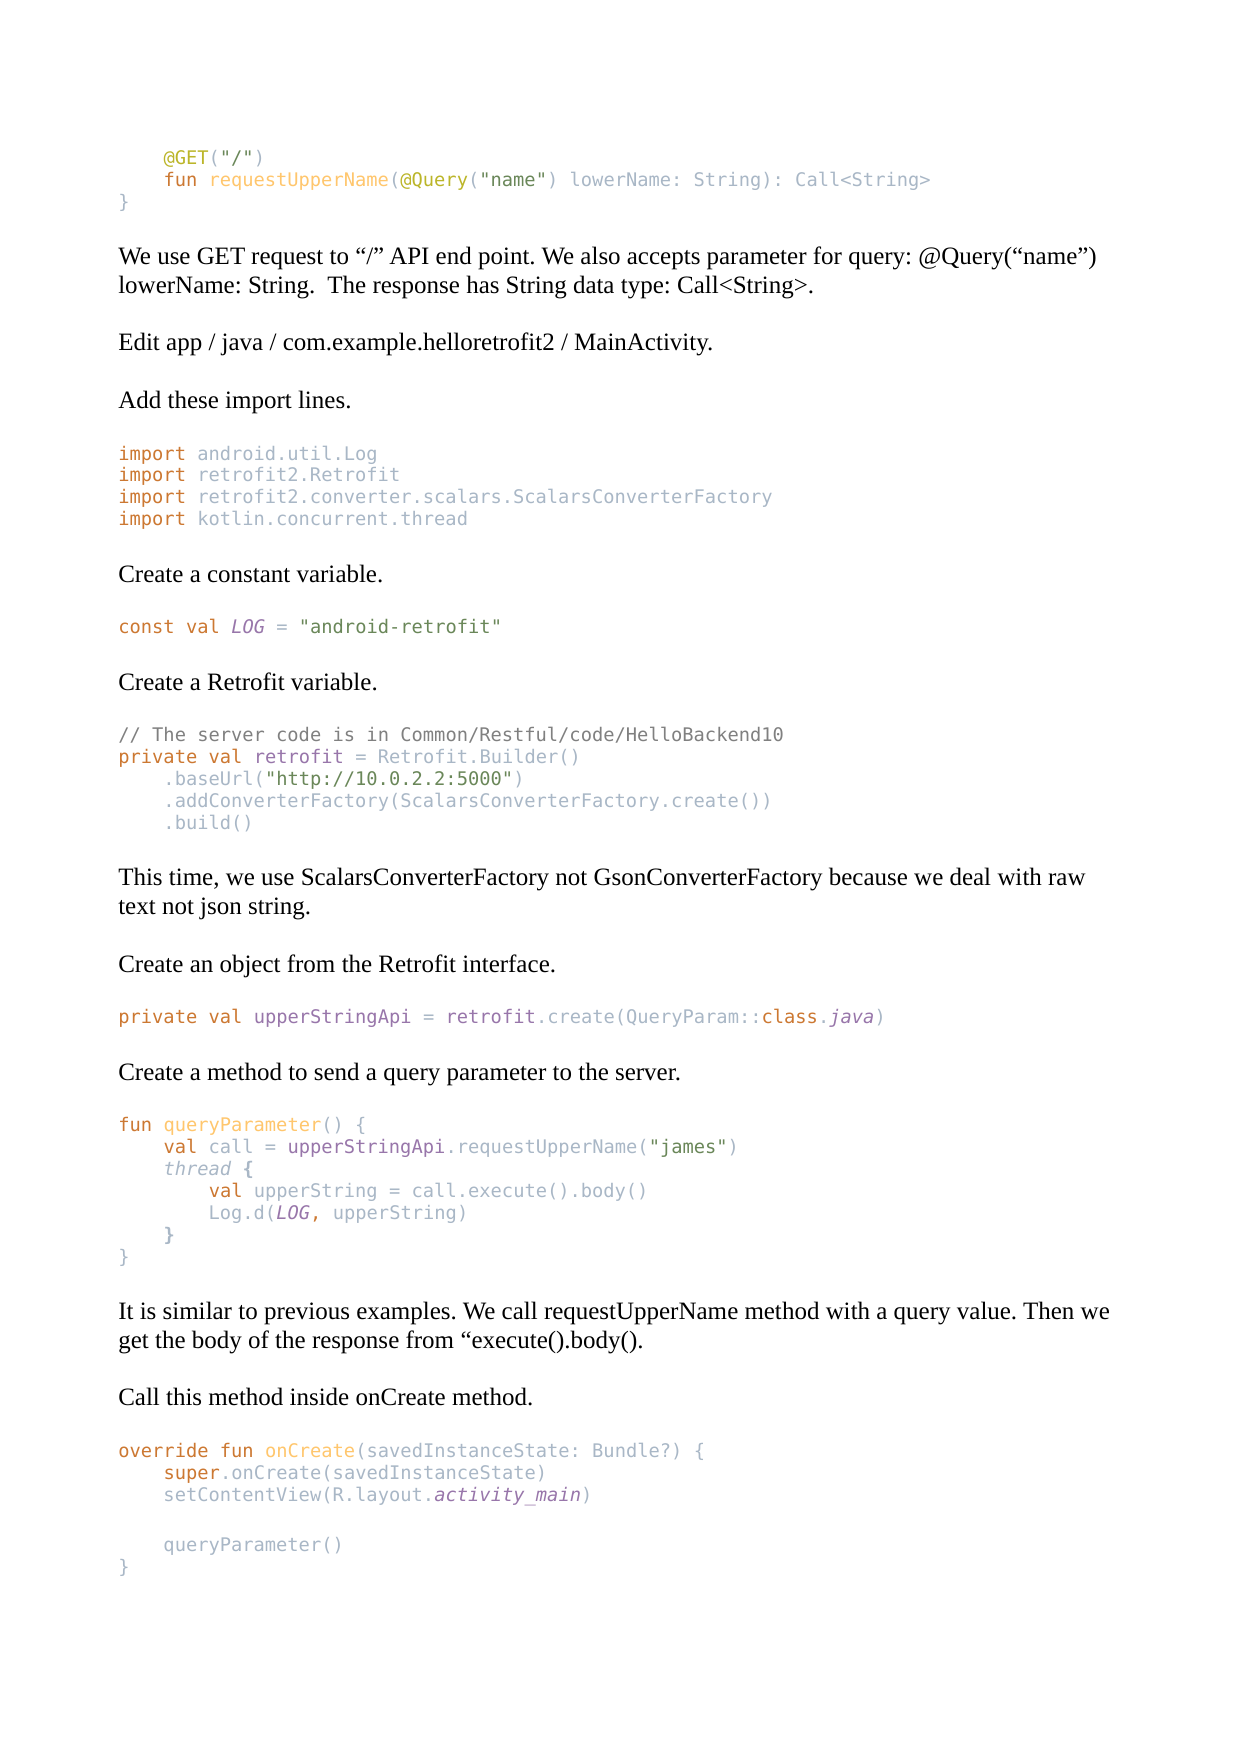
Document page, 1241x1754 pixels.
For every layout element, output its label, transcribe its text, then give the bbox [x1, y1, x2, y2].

text @GET("/") fun requestUpperName(@Query("name") lowerName: String): Call<String> } [118, 118, 1122, 212]
text It is similar to previous examples. We call requestUpperName method with a query value. Then we get the body of the response from “execute().body(). [118, 1296, 1122, 1354]
text Create a method to send a query parameter to the server. [118, 1057, 1122, 1086]
text We use GET request to “/” API end point. We also accepts parameter for query: @Query(“name”) lowerName: String. The response has String data type: Call<String>. [118, 241, 1122, 299]
text Add these import lines. [118, 385, 1122, 414]
text override fun onCreate(savedInstanceState: Bundle?) { super.onCreate(savedInstanceState) setContentView(R.layout.activity_main) queryParameter() } [118, 1440, 1122, 1578]
text Create a Retrofit variable. [118, 667, 1122, 696]
text Create an object from the Retrofit interface. [118, 949, 1122, 977]
text // The server code is in Common/Restful/code/HelloBackend10 private val retrofit = Retrofit.Builder() .baseUrl("http://10.0.2.2:5000") .addConverterFactory(ScalarsConverterFactory.create()) .build() [118, 724, 1122, 834]
text This time, we use ScalarsConverterFactory not GsonConverterFactory because we deal with raw text not json string. [118, 862, 1122, 920]
text fun queryParameter() { val call = upperStringApi.requestUpperName("james") thread { val upperString = call.execute().body() Log.d(LOG, upperString) } } [118, 1114, 1122, 1267]
text Create a constant variable. [118, 559, 1122, 587]
text private val upperStringApi = retrofit.create(QueryParam::class.java) [118, 1006, 1122, 1028]
text Edit app / java / com.example.helloretrofit2 / MainActivity. [118, 327, 1122, 356]
text const val LOG = "android-retrofit" [118, 616, 1122, 638]
text import android.util.Log import retrofit2.Retrofit import retrofit2.converter.scalars.ScalarsConverterFactory import kotlin.concurrent.thread [118, 442, 1122, 530]
text Call this method inside onCreate method. [118, 1382, 1122, 1411]
